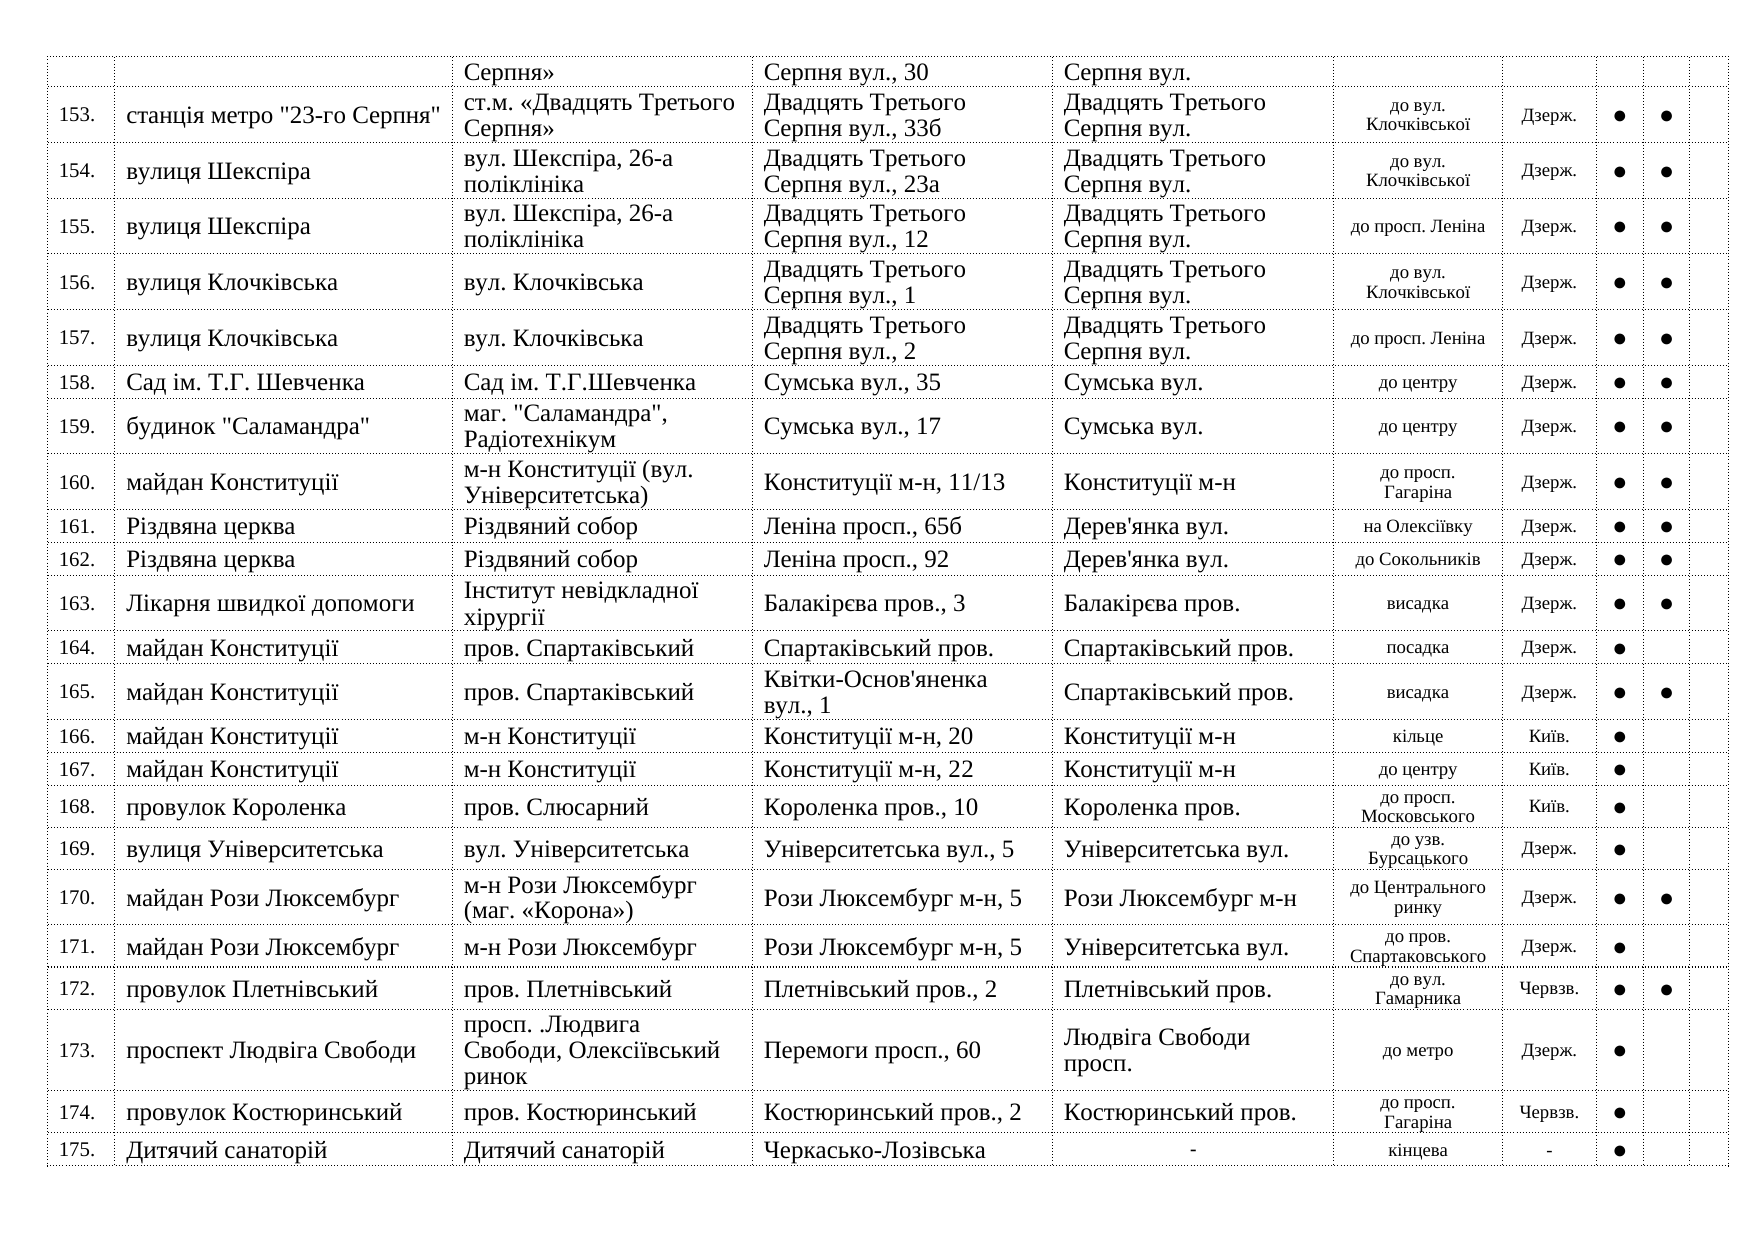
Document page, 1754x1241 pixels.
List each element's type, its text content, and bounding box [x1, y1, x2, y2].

table_cell Двадцять Третього Серпня вул., 12 [752, 198, 1052, 253]
table_cell ● [1596, 198, 1643, 253]
table_cell [1643, 719, 1689, 752]
table_cell Сумська вул. [1052, 365, 1333, 397]
table_cell - [1052, 1132, 1333, 1165]
table_cell Костюринський пров. [1052, 1090, 1333, 1132]
table_cell майдан Конституції [115, 453, 452, 509]
table_cell ● [1643, 575, 1689, 630]
table_cell м-н Конституції (вул. Університетська) [452, 453, 752, 509]
table_cell вул. Клочківська [452, 309, 752, 365]
table_cell Черкасько-Лозівська [752, 1132, 1052, 1165]
table_cell провулок Плетнівський [115, 966, 452, 1008]
table_cell до просп. Леніна [1334, 309, 1502, 365]
table_cell до вул. Клочківської [1334, 142, 1502, 197]
table_cell вул. Клочківська [452, 253, 752, 309]
table_cell Конституції м-н, 11/13 [752, 453, 1052, 509]
table_cell Рози Люксембург м-н, 5 [752, 924, 1052, 966]
table_cell [47, 1132, 115, 1165]
table_cell посадка [1334, 630, 1502, 663]
table_cell Дзерж. [1502, 575, 1596, 630]
table_cell майдан Рози Люксембург [115, 924, 452, 966]
table_cell до вул. Гамарника [1334, 966, 1502, 1008]
table_cell - [1502, 1132, 1596, 1165]
table_cell Дерев'янка вул. [1052, 542, 1333, 574]
table_cell майдан Конституції [115, 663, 452, 719]
table_cell вулиця Шекспіра [115, 198, 452, 253]
table_cell до просп. Гагаріна [1334, 453, 1502, 509]
table_cell Дзерж. [1502, 309, 1596, 365]
table_cell [1690, 752, 1728, 784]
table_cell [1690, 253, 1728, 309]
table_cell Конституції м-н [1052, 453, 1333, 509]
table_cell Дзерж. [1502, 198, 1596, 253]
table_cell Дзерж. [1502, 253, 1596, 309]
table_cell Червзв. [1502, 966, 1596, 1008]
table_cell вул. Університетська [452, 827, 752, 869]
table_cell Серпня» [452, 56, 752, 86]
table_cell [47, 509, 115, 542]
table_cell Спартаківський пров. [1052, 663, 1333, 719]
table_cell Леніна просп., 65б [752, 509, 1052, 542]
table_cell Рози Люксембург м-н, 5 [752, 869, 1052, 924]
table_cell ● [1596, 253, 1643, 309]
table_cell ● [1643, 966, 1689, 1008]
table_cell Короленка пров. [1052, 785, 1333, 827]
table_cell до метро [1334, 1009, 1502, 1090]
table_cell до просп. Леніна [1334, 198, 1502, 253]
table_cell ● [1643, 253, 1689, 309]
table_cell провулок Костюринський [115, 1090, 452, 1132]
table_cell ● [1596, 1090, 1643, 1132]
table_cell [47, 253, 115, 309]
table_cell Двадцять Третього Серпня вул. [1052, 253, 1333, 309]
table_cell вулиця Клочківська [115, 309, 452, 365]
table_cell кінцева [1334, 1132, 1502, 1165]
table_cell [1502, 56, 1596, 86]
table_cell [1643, 827, 1689, 869]
table_cell Дзерж. [1502, 924, 1596, 966]
table_cell Двадцять Третього Серпня вул., 23а [752, 142, 1052, 197]
table_cell [1690, 827, 1728, 869]
table_cell [1643, 1009, 1689, 1090]
table_cell Конституції м-н, 20 [752, 719, 1052, 752]
table_cell станція метро "23-го Серпня" [115, 86, 452, 142]
table_cell [47, 719, 115, 752]
table_cell [115, 56, 452, 86]
table_cell Конституції м-н [1052, 752, 1333, 784]
table_cell будинок "Саламандра" [115, 398, 452, 453]
table_cell Конституції м-н, 22 [752, 752, 1052, 784]
table_cell [47, 966, 115, 1008]
table_cell Дзерж. [1502, 663, 1596, 719]
table_cell ● [1643, 198, 1689, 253]
table_cell [1690, 1090, 1728, 1132]
table_cell Дзерж. [1502, 827, 1596, 869]
table_cell маг. "Саламандра", Радіотехнікум [452, 398, 752, 453]
table_cell до пров. Спартаковського [1334, 924, 1502, 966]
table_cell Двадцять Третього Серпня вул., 2 [752, 309, 1052, 365]
table_cell [1334, 56, 1502, 86]
table_cell [47, 56, 115, 86]
table_cell вулиця Університетська [115, 827, 452, 869]
table_cell Рози Люксембург м-н [1052, 869, 1333, 924]
table_cell Дзерж. [1502, 630, 1596, 663]
table_cell до центру [1334, 365, 1502, 397]
table_cell ● [1643, 398, 1689, 453]
table_cell до вул. Клочківської [1334, 86, 1502, 142]
table_cell просп. .Людвига Свободи, Олексіївський ринок [452, 1009, 752, 1090]
table_cell Сад ім. Т.Г. Шевченка [115, 365, 452, 397]
table_cell [47, 398, 115, 453]
table_cell ● [1643, 86, 1689, 142]
table_cell ● [1596, 509, 1643, 542]
table_cell [1596, 56, 1643, 86]
table_cell [1690, 785, 1728, 827]
table_cell [1643, 630, 1689, 663]
table_cell проспект Людвіга Свободи [115, 1009, 452, 1090]
table_cell до просп. Гагаріна [1334, 1090, 1502, 1132]
table_cell пров. Костюринський [452, 1090, 752, 1132]
table_cell ● [1596, 86, 1643, 142]
table_cell Перемоги просп., 60 [752, 1009, 1052, 1090]
table_cell Балакірєва пров. [1052, 575, 1333, 630]
table_cell [1690, 142, 1728, 197]
table_cell ● [1596, 142, 1643, 197]
table_cell [1643, 1090, 1689, 1132]
table_cell ● [1596, 1132, 1643, 1165]
table_cell ● [1643, 453, 1689, 509]
table_cell висадка [1334, 663, 1502, 719]
table_cell Дзерж. [1502, 542, 1596, 574]
table_cell Дерев'янка вул. [1052, 509, 1333, 542]
table_cell Дзерж. [1502, 365, 1596, 397]
table_cell на Олексіївку [1334, 509, 1502, 542]
table_cell до Центрального ринку [1334, 869, 1502, 924]
table_cell ● [1596, 785, 1643, 827]
table_cell [47, 453, 115, 509]
table_cell Двадцять Третього Серпня вул., 33б [752, 86, 1052, 142]
table_cell [47, 1009, 115, 1090]
table_cell ● [1596, 575, 1643, 630]
table_cell майдан Рози Люксембург [115, 869, 452, 924]
table_cell ● [1643, 509, 1689, 542]
table_cell Дзерж. [1502, 1009, 1596, 1090]
table_cell майдан Конституції [115, 630, 452, 663]
table_cell м-н Конституції [452, 719, 752, 752]
table_cell вулиця Клочківська [115, 253, 452, 309]
table_cell [47, 785, 115, 827]
table_cell ● [1643, 869, 1689, 924]
table_cell [47, 575, 115, 630]
table_cell [1690, 663, 1728, 719]
table_cell Різдвяна церква [115, 509, 452, 542]
table_cell Людвіга Свободи просп. [1052, 1009, 1333, 1090]
table_cell Інститут невідкладної хірургії [452, 575, 752, 630]
table_cell Червзв. [1502, 1090, 1596, 1132]
table_cell Двадцять Третього Серпня вул., 1 [752, 253, 1052, 309]
table_cell Квітки-Основ'яненка вул., 1 [752, 663, 1052, 719]
table_cell ● [1596, 966, 1643, 1008]
table_cell пров. Спартаківський [452, 630, 752, 663]
table_cell Серпня вул. [1052, 56, 1333, 86]
table_cell [1690, 398, 1728, 453]
table_cell до Сокольників [1334, 542, 1502, 574]
table_cell [1690, 86, 1728, 142]
table_cell [47, 752, 115, 784]
table_cell [1643, 785, 1689, 827]
table_cell Костюринський пров., 2 [752, 1090, 1052, 1132]
table_cell [1643, 924, 1689, 966]
table_cell [1690, 719, 1728, 752]
table_cell [1643, 56, 1689, 86]
table_cell Дзерж. [1502, 453, 1596, 509]
table_cell вулиця Шекспіра [115, 142, 452, 197]
table_cell провулок Короленка [115, 785, 452, 827]
table_cell Дзерж. [1502, 142, 1596, 197]
table_cell ● [1596, 827, 1643, 869]
table_cell ● [1596, 924, 1643, 966]
table_cell Дзерж. [1502, 398, 1596, 453]
table_cell [47, 365, 115, 397]
table_cell кільце [1334, 719, 1502, 752]
table_cell Балакірєва пров., 3 [752, 575, 1052, 630]
table_cell Київ. [1502, 785, 1596, 827]
table_cell Дзерж. [1502, 86, 1596, 142]
table_cell [1690, 966, 1728, 1008]
table_cell [1690, 1132, 1728, 1165]
table_cell ● [1596, 365, 1643, 397]
table_cell Київ. [1502, 752, 1596, 784]
table_cell м-н Рози Люксембург (маг. «Корона») [452, 869, 752, 924]
table_cell ● [1596, 1009, 1643, 1090]
table_cell Плетнівський пров. [1052, 966, 1333, 1008]
table_cell Плетнівський пров., 2 [752, 966, 1052, 1008]
table_cell [1690, 630, 1728, 663]
table_cell [47, 309, 115, 365]
table_cell Київ. [1502, 719, 1596, 752]
table_cell [1690, 56, 1728, 86]
table_cell до центру [1334, 398, 1502, 453]
table_cell Короленка пров., 10 [752, 785, 1052, 827]
table_cell Сумська вул., 17 [752, 398, 1052, 453]
table_cell Дзерж. [1502, 869, 1596, 924]
table_cell ● [1643, 142, 1689, 197]
table_cell м-н Рози Люксембург [452, 924, 752, 966]
table_cell [1690, 542, 1728, 574]
table_cell [47, 1090, 115, 1132]
table_cell [1643, 752, 1689, 784]
table_cell Двадцять Третього Серпня вул. [1052, 198, 1333, 253]
table_cell ● [1643, 309, 1689, 365]
table_cell вул. Шекспіра, 26-а поліклініка [452, 142, 752, 197]
table_cell ● [1596, 453, 1643, 509]
table_cell [1690, 509, 1728, 542]
table_cell Конституції м-н [1052, 719, 1333, 752]
table_cell [1690, 575, 1728, 630]
table_cell ● [1596, 309, 1643, 365]
table_cell м-н Конституції [452, 752, 752, 784]
table_cell до узв. Бурсацького [1334, 827, 1502, 869]
table_cell [1690, 198, 1728, 253]
table_cell пров. Плетнівський [452, 966, 752, 1008]
table_cell майдан Конституції [115, 719, 452, 752]
table_cell [47, 630, 115, 663]
table_cell [47, 86, 115, 142]
table_cell пров. Спартаківський [452, 663, 752, 719]
table_cell Різдвяний собор [452, 509, 752, 542]
table_cell [47, 869, 115, 924]
table_cell Двадцять Третього Серпня вул. [1052, 309, 1333, 365]
table_cell Університетська вул. [1052, 827, 1333, 869]
table_cell Дитячий санаторій [115, 1132, 452, 1165]
table_cell Сад ім. Т.Г.Шевченка [452, 365, 752, 397]
table_cell Двадцять Третього Серпня вул. [1052, 142, 1333, 197]
table_cell Університетська вул. [1052, 924, 1333, 966]
table_cell ● [1596, 719, 1643, 752]
table_cell пров. Слюсарний [452, 785, 752, 827]
table_cell ● [1643, 663, 1689, 719]
table_cell [47, 827, 115, 869]
table_cell [47, 542, 115, 574]
table_cell [1690, 309, 1728, 365]
table_cell ● [1596, 869, 1643, 924]
table_cell Спартаківський пров. [752, 630, 1052, 663]
table_cell [1690, 365, 1728, 397]
table_cell Серпня вул., 30 [752, 56, 1052, 86]
table_cell ● [1596, 663, 1643, 719]
table_cell до центру [1334, 752, 1502, 784]
table_cell ● [1596, 630, 1643, 663]
table_cell Різдвяний собор [452, 542, 752, 574]
table_cell ● [1643, 542, 1689, 574]
table_cell ● [1643, 365, 1689, 397]
table_cell [1690, 924, 1728, 966]
table_cell Університетська вул., 5 [752, 827, 1052, 869]
table_cell ● [1596, 752, 1643, 784]
table_cell [47, 198, 115, 253]
table_cell Спартаківський пров. [1052, 630, 1333, 663]
table_cell [1643, 1132, 1689, 1165]
table_cell Різдвяна церква [115, 542, 452, 574]
table_cell майдан Конституції [115, 752, 452, 784]
table_cell ст.м. «Двадцять Третього Серпня» [452, 86, 752, 142]
table_cell Сумська вул., 35 [752, 365, 1052, 397]
table_cell Дзерж. [1502, 509, 1596, 542]
table_cell ● [1596, 398, 1643, 453]
table_cell [1690, 869, 1728, 924]
table_cell Дитячий санаторій [452, 1132, 752, 1165]
table_cell Двадцять Третього Серпня вул. [1052, 86, 1333, 142]
table_cell [1690, 453, 1728, 509]
table_cell [1690, 1009, 1728, 1090]
table_cell [47, 663, 115, 719]
table_cell Лікарня швидкої допомоги [115, 575, 452, 630]
table_cell вул. Шекспіра, 26-а поліклініка [452, 198, 752, 253]
table_cell до вул. Клочківської [1334, 253, 1502, 309]
table_cell до просп. Московського [1334, 785, 1502, 827]
table_cell Леніна просп., 92 [752, 542, 1052, 574]
table_cell висадка [1334, 575, 1502, 630]
table_cell ● [1596, 542, 1643, 574]
table_cell [47, 142, 115, 197]
table_cell Сумська вул. [1052, 398, 1333, 453]
table_cell [47, 924, 115, 966]
